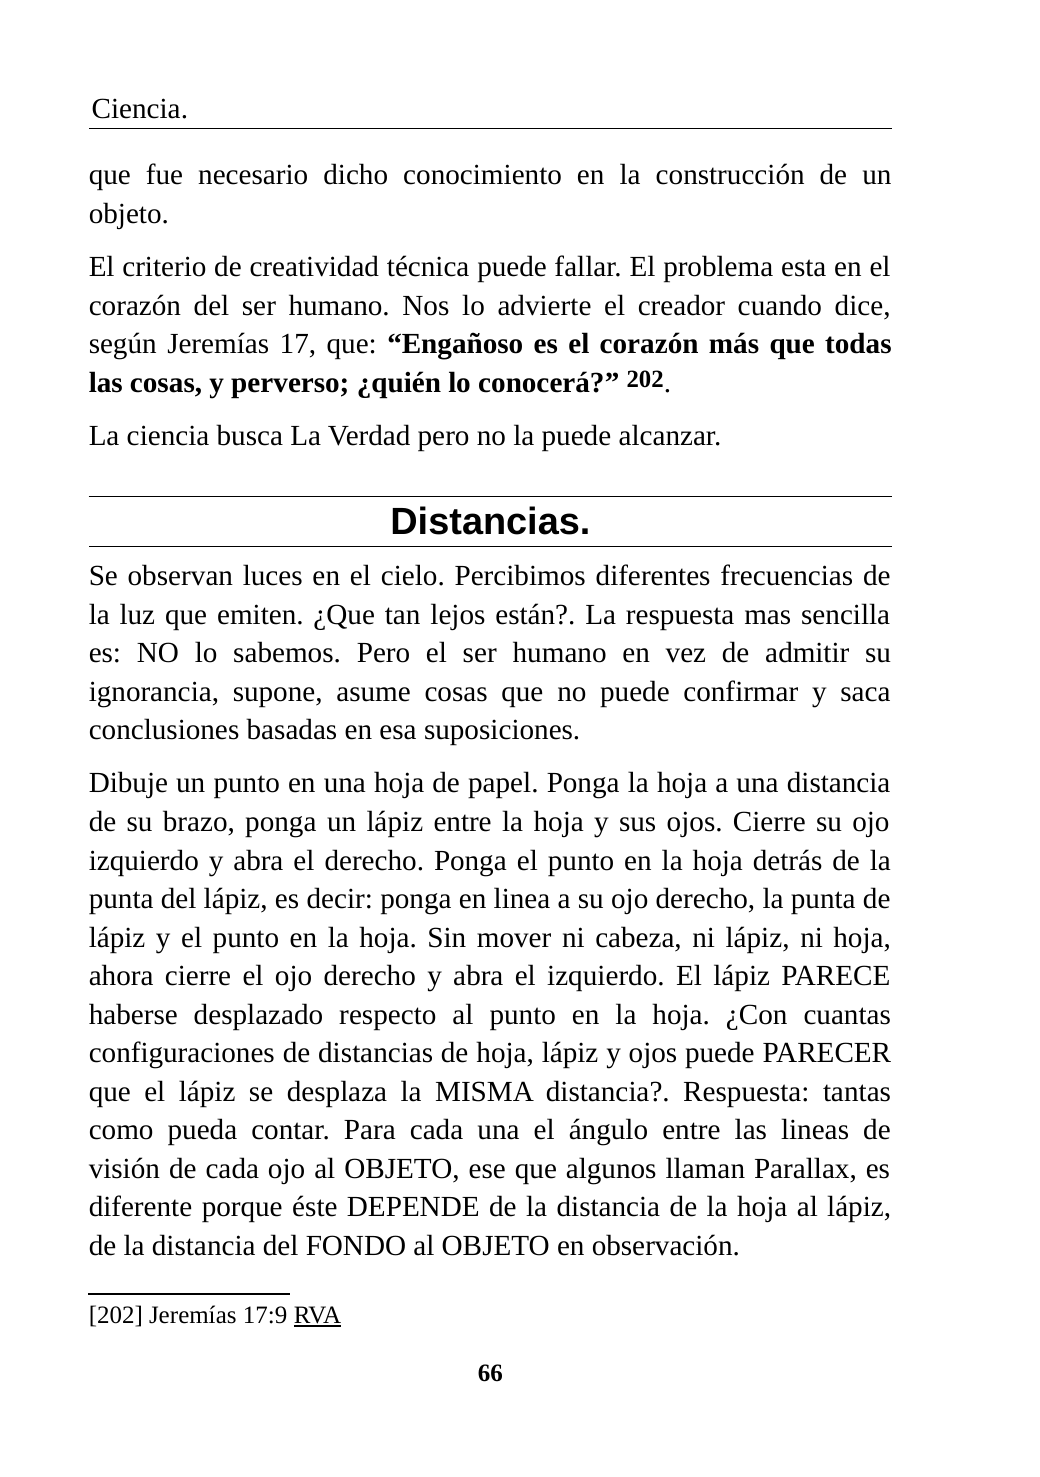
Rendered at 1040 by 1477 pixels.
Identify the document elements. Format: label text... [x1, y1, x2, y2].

text El criterio de creatividad técnica puede fallar. El problema esta en el corazón del ser humano. Nos lo advierte el creador cuando dice, según Jeremías 17, que: “Engañoso es el corazón más que todas las cosas, y perverso; ¿quién lo conocerá?” . [88, 249, 892, 398]
text La ciencia busca La Verdad pero no la puede alcanzar. [88, 418, 892, 451]
text Se observan luces en el cielo. Percibimos diferentes frecuencias de la luz que emiten. ¿Que tan lejos están?. La respuesta mas sencilla es: NO lo sabemos. Pero el ser humano en vez de admitir su ignorancia, supone, asume cosas que no puede confirmar y saca conclusiones basadas en esa suposiciones. [88, 558, 892, 746]
text Dibuje un punto en una hoja de papel. Ponga la hoja a una distancia de su brazo, ponga un lápiz entre la hoja y sus ojos. Cierre su ojo izquierdo y abra el derecho. Ponga el punto en la hoja detrás de la punta del lápiz, es decir: ponga en linea a su ojo derecho, la punta de lápiz y el punto en la hoja. Sin mover ni cabeza, ni lápiz, ni hoja, ahora cierre el ojo derecho y abra el izquierdo. El lápiz PARECE haberse desplazado respecto al punto en la hoja. ¿Con cuantas configuraciones de distancias de hoja, lápiz y ojos puede PARECER que el lápiz se desplaza la MISMA distancia?. Respuesta: tantas como pueda contar. Para cada una el ángulo entre las lineas de visión de cada ojo al OBJETO, ese que algunos llaman Parallax, es diferente porque éste DEPENDE de la distancia de la hoja al lápiz, de la distancia del FONDO al OBJETO en observación. [88, 766, 892, 1262]
subtitle Distancias. [88, 497, 892, 546]
text Jeremías 17:9 RVA [88, 1300, 892, 1329]
text que fue necesario dicho conocimiento en la construcción de un objeto. [88, 157, 892, 229]
